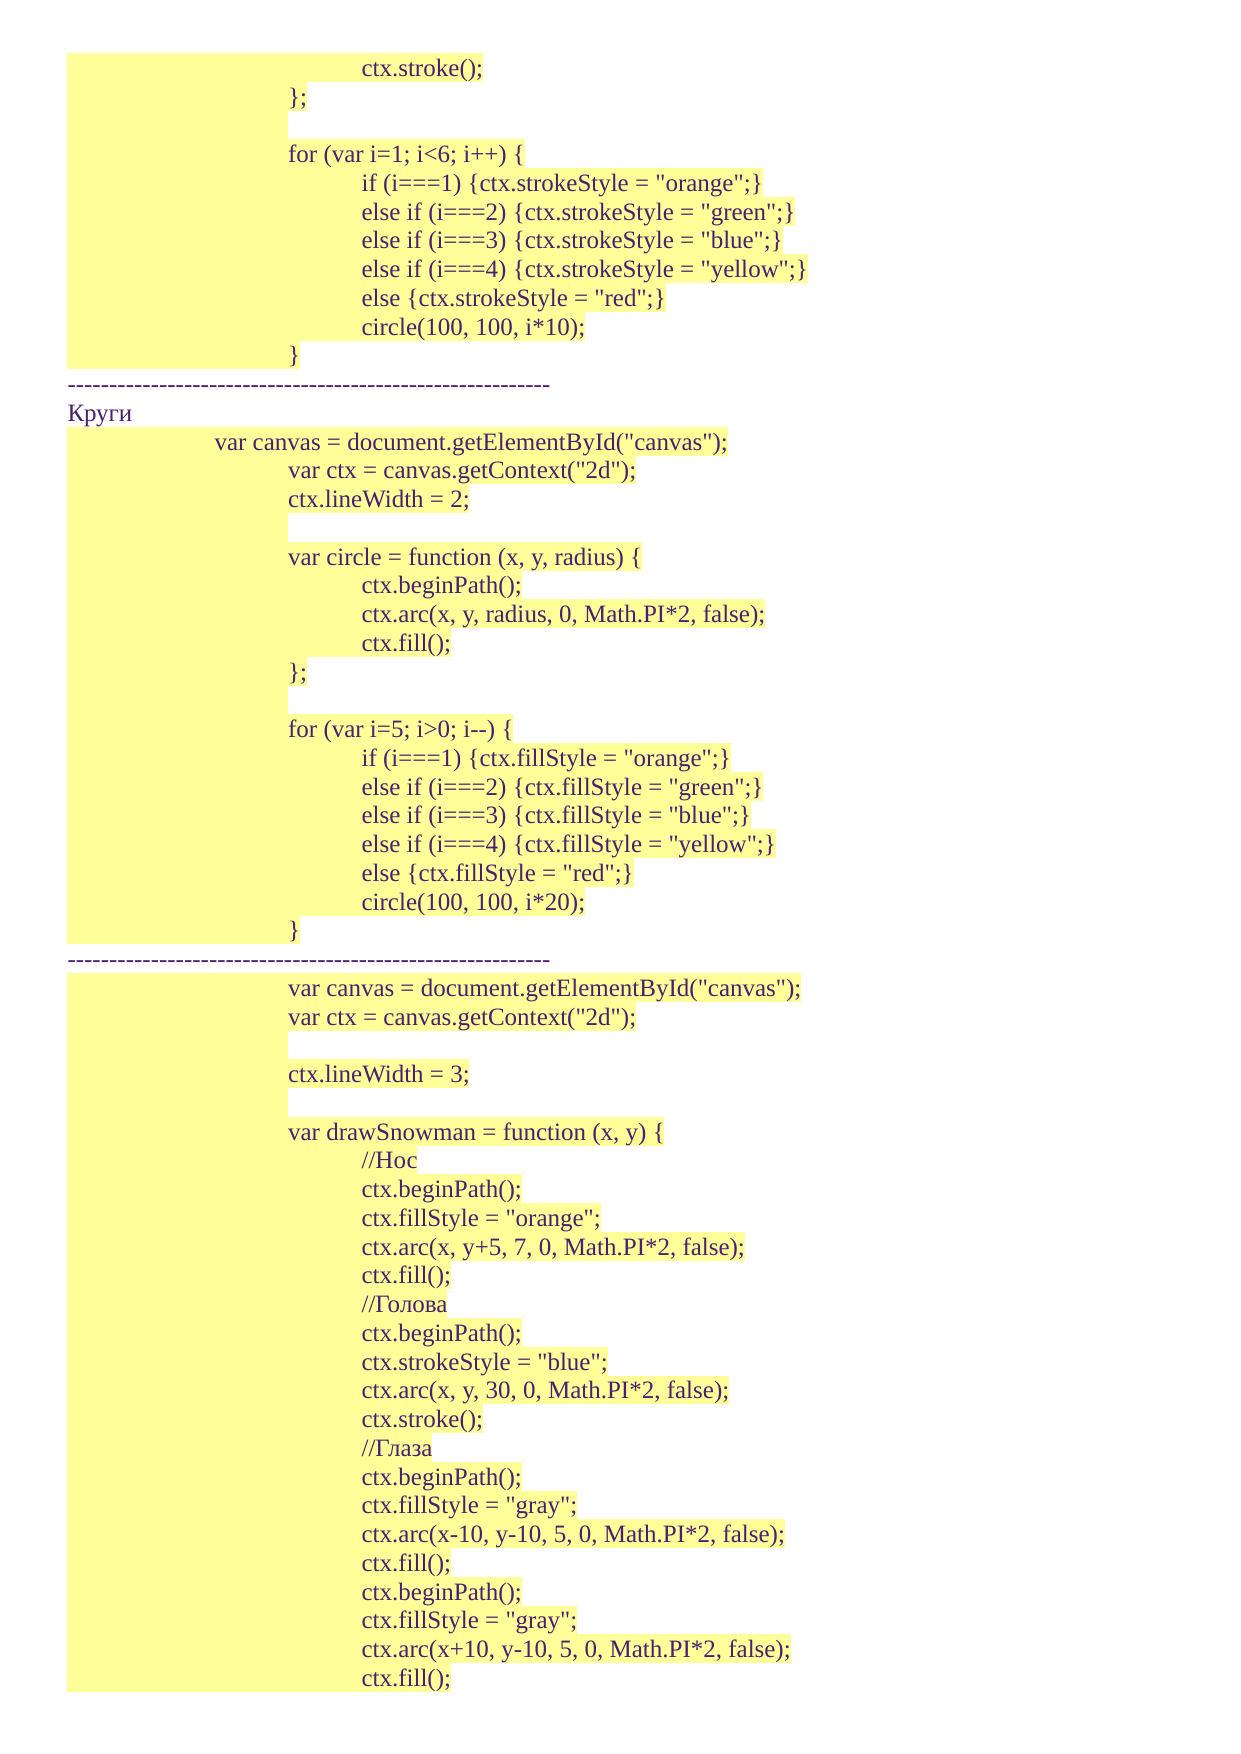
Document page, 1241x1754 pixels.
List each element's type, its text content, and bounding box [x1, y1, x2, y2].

text Круги [67, 398, 1183, 427]
text else if (i===3) {ctx.strokeStyle = "blue";} [67, 226, 1183, 254]
text else {ctx.strokeStyle = "red";} [67, 283, 1183, 312]
text ctx.beginPath(); [67, 1174, 1183, 1203]
text ctx.beginPath(); [67, 1577, 1183, 1606]
text ctx.beginPath(); [67, 1462, 1183, 1491]
text ctx.arc(x+10, y-10, 5, 0, Math.PI*2, false); [67, 1634, 1183, 1663]
text var ctx = canvas.getContext("2d"); [67, 456, 1183, 484]
text } [67, 916, 1183, 944]
text ctx.beginPath(); [67, 1318, 1183, 1347]
text else if (i===2) {ctx.strokeStyle = "green";} [67, 197, 1183, 226]
text ctx.fillStyle = "orange"; [67, 1203, 1183, 1232]
text var circle = function (x, y, radius) { [67, 542, 1183, 571]
text ctx.fill(); [67, 1663, 1183, 1692]
text ctx.arc(x, y, 30, 0, Math.PI*2, false); [67, 1376, 1183, 1404]
text var drawSnowman = function (x, y) { [67, 1117, 1183, 1146]
text }; [67, 657, 1183, 686]
text for (var i=5; i>0; i--) { [67, 714, 1183, 743]
text var canvas = document.getElementById("canvas"); [67, 973, 1183, 1002]
text ctx.fillStyle = "gray"; [67, 1606, 1183, 1634]
text ctx.beginPath(); [67, 571, 1183, 599]
text //Глаза [67, 1433, 1183, 1462]
text else if (i===3) {ctx.fillStyle = "blue";} [67, 801, 1183, 829]
text ---------------------------------------------------------- [67, 369, 1183, 398]
text ctx.fill(); [67, 1548, 1183, 1577]
text else if (i===4) {ctx.fillStyle = "yellow";} [67, 829, 1183, 858]
text if (i===1) {ctx.fillStyle = "orange";} [67, 743, 1183, 772]
text ctx.fill(); [67, 1261, 1183, 1289]
text circle(100, 100, i*10); [67, 312, 1183, 341]
text ctx.arc(x, y+5, 7, 0, Math.PI*2, false); [67, 1232, 1183, 1261]
text ctx.stroke(); [67, 53, 1183, 82]
text ctx.fill(); [67, 628, 1183, 657]
text }; [67, 82, 1183, 111]
text if (i===1) {ctx.strokeStyle = "orange";} [67, 168, 1183, 197]
text ---------------------------------------------------------- [67, 944, 1183, 973]
text ctx.fillStyle = "gray"; [67, 1491, 1183, 1519]
text else {ctx.fillStyle = "red";} [67, 858, 1183, 887]
text } [67, 341, 1183, 369]
text for (var i=1; i<6; i++) { [67, 139, 1183, 168]
text ctx.arc(x-10, y-10, 5, 0, Math.PI*2, false); [67, 1519, 1183, 1548]
text //Нос [67, 1146, 1183, 1174]
text var canvas = document.getElementById("canvas"); [67, 427, 1183, 456]
text var ctx = canvas.getContext("2d"); [67, 1002, 1183, 1031]
text else if (i===2) {ctx.fillStyle = "green";} [67, 772, 1183, 801]
text ctx.strokeStyle = "blue"; [67, 1347, 1183, 1376]
text ctx.lineWidth = 2; [67, 484, 1183, 513]
text //Голова [67, 1289, 1183, 1318]
text ctx.stroke(); [67, 1404, 1183, 1433]
text else if (i===4) {ctx.strokeStyle = "yellow";} [67, 254, 1183, 283]
text circle(100, 100, i*20); [67, 887, 1183, 916]
text ctx.lineWidth = 3; [67, 1059, 1183, 1088]
text ctx.arc(x, y, radius, 0, Math.PI*2, false); [67, 599, 1183, 628]
